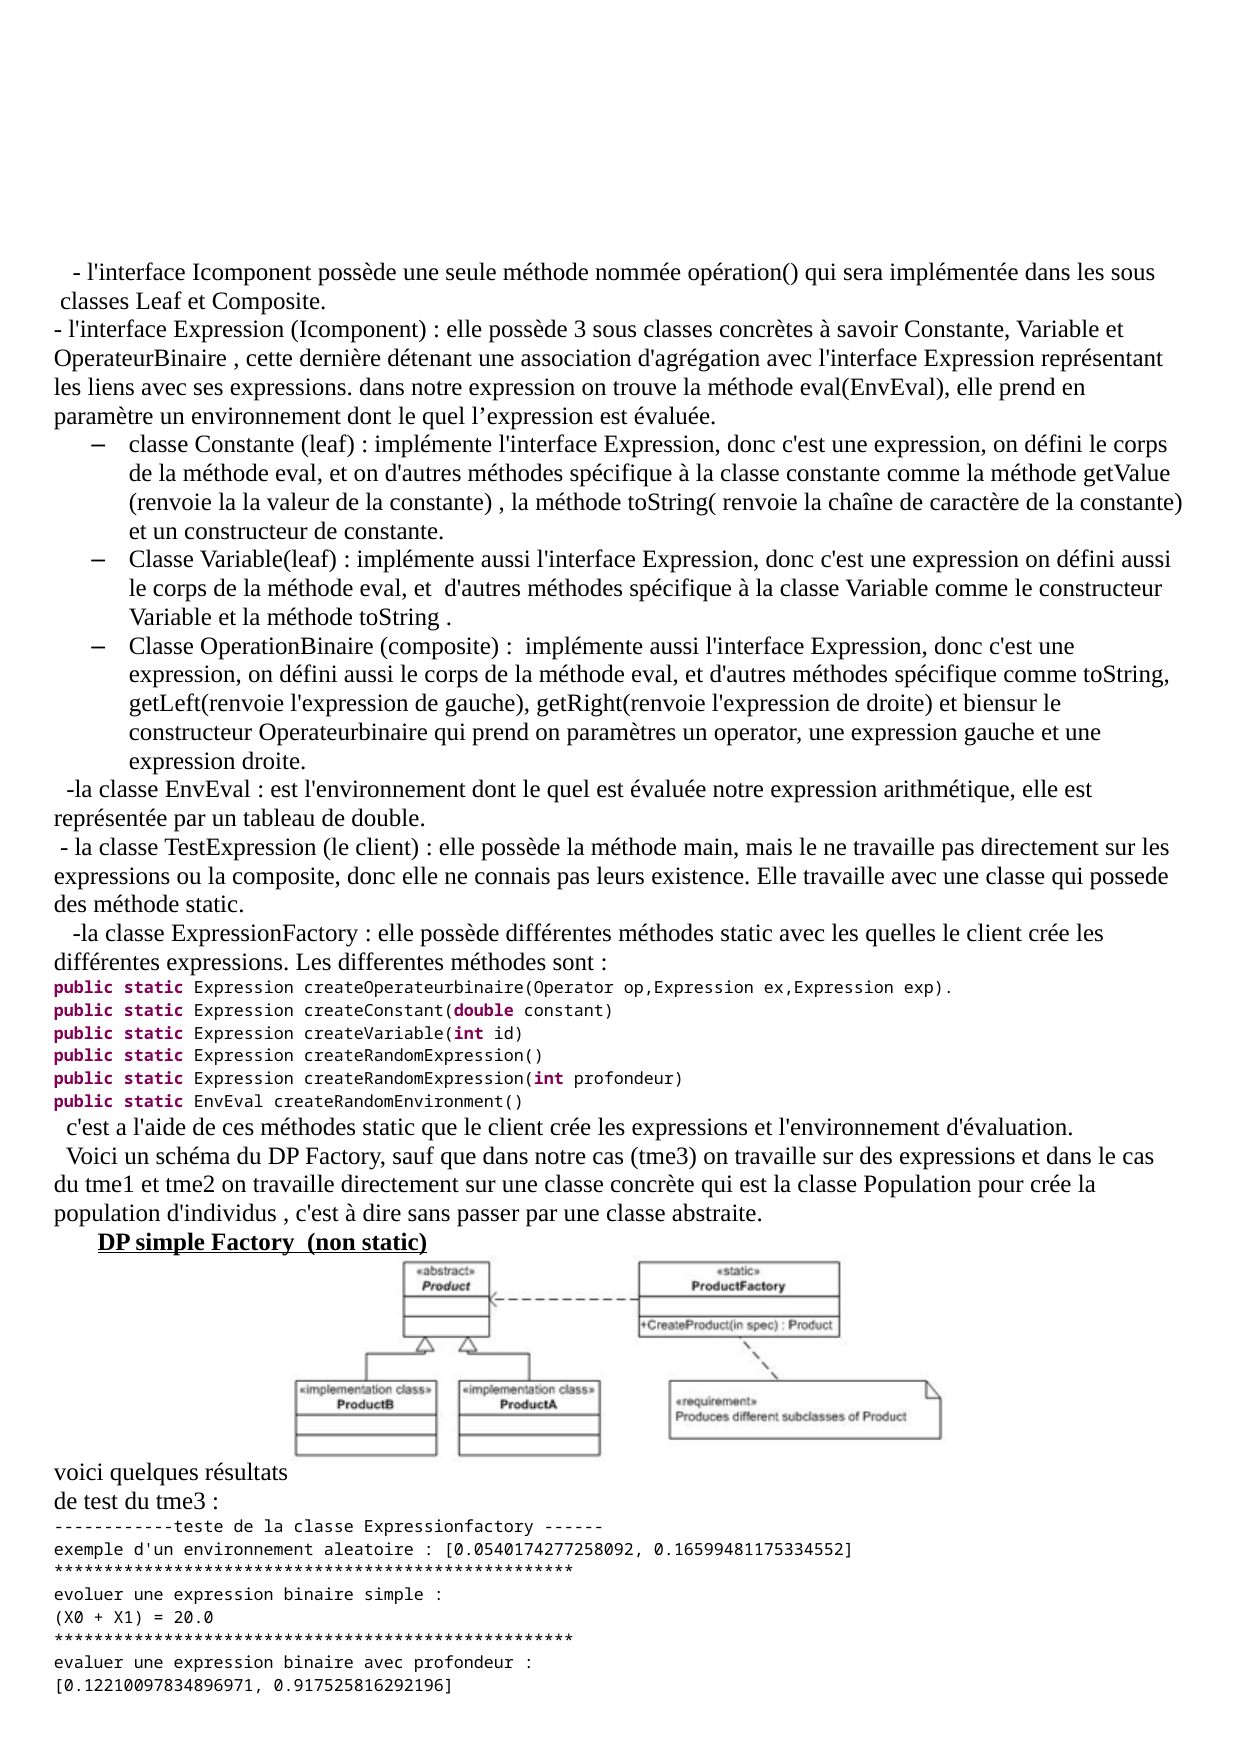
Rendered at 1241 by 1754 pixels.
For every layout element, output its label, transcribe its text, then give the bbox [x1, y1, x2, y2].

text voici quelques résultats de test du tme3 : [53, 1457, 1184, 1514]
text public static Expression createConstant(double constant) [53, 998, 1184, 1021]
list Classe Variable(leaf) : implémente aussi l'interface Expression, donc c'est une expression on défini aussi le corps de la méthode eval, et d'autres méthodes spécifique à la classe Variable comme le constructeur Variable et la méthode toString . [91, 544, 1184, 631]
text public static EnvEval createRandomEnvironment() [53, 1089, 1184, 1112]
text -la classe ExpressionFactory : elle possède différentes méthodes static avec les quelles le client crée les différentes expressions. Les differentes méthodes sont : [53, 918, 1184, 976]
text exemple d'un environnement aleatoire : [0.0540174277258092, 0.16599481175334552] [53, 1537, 1184, 1560]
list classe Constante (leaf) : implémente l'interface Expression, donc c'est une expression, on défini le corps de la méthode eval, et on d'autres méthodes spécifique à la classe constante comme la méthode getValue (renvoie la la valeur de la constante) , la méthode toString( renvoie la chaîne de caractère de la constante) et un constructeur de constante. [91, 429, 1184, 544]
picture [290, 1255, 947, 1462]
text Voici un schéma du DP Factory, sauf que dans notre cas (tme3) on travaille sur des expressions et dans le cas du tme1 et tme2 on travaille directement sur une classe concrète qui est la classe Population pour crée la population d'individus , c'est à dire sans passer par une classe abstraite. [53, 1141, 1184, 1227]
text **************************************************** [53, 1628, 1184, 1651]
text - l'interface Icomponent possède une seule méthode nommée opération() qui sera implémentée dans les sous [53, 257, 1184, 286]
text classes Leaf et Composite. [53, 286, 1184, 314]
text evaluer une expression binaire avec profondeur : [53, 1651, 1184, 1673]
text (X0 + X1) = 20.0 [53, 1605, 1184, 1628]
text -la classe EnvEval : est l'environnement dont le quel est évaluée notre expression arithmétique, elle est représentée par un tableau de double. [53, 774, 1184, 832]
text [0.12210097834896971, 0.917525816292196] [53, 1673, 1184, 1696]
text public static Expression createRandomExpression() [53, 1044, 1184, 1067]
text ------------teste de la classe Expressionfactory ------ [53, 1514, 1184, 1537]
list Classe OperationBinaire (composite) : implémente aussi l'interface Expression, donc c'est une expression, on défini aussi le corps de la méthode eval, et d'autres méthodes spécifique comme toString, getLeft(renvoie l'expression de gauche), getRight(renvoie l'expression de droite) et biensur le constructeur Operateurbinaire qui prend on paramètres un operator, une expression gauche et une expression droite. [91, 631, 1184, 774]
text public static Expression createVariable(int id) [53, 1021, 1184, 1044]
text - l'interface Expression (Icomponent) : elle possède 3 sous classes concrètes à savoir Constante, Variable et OperateurBinaire , cette dernière détenant une association d'agrégation avec l'interface Expression représentant les liens avec ses expressions. dans notre expression on trouve la méthode eval(EnvEval), elle prend en paramètre un environnement dont le quel l’expression est évaluée. [53, 314, 1184, 429]
text public static Expression createOperateurbinaire(Operator op,Expression ex,Expression exp). [53, 976, 1184, 998]
text **************************************************** [53, 1560, 1184, 1583]
text DP simple Factory (non static) [53, 1227, 1184, 1256]
text evoluer une expression binaire simple : [53, 1583, 1184, 1605]
text public static Expression createRandomExpression(int profondeur) [53, 1067, 1184, 1089]
text c'est a l'aide de ces méthodes static que le client crée les expressions et l'environnement d'évaluation. [53, 1112, 1184, 1141]
text - la classe TestExpression (le client) : elle possède la méthode main, mais le ne travaille pas directement sur les expressions ou la composite, donc elle ne connais pas leurs existence. Elle travaille avec une classe qui possede des méthode static. [53, 832, 1184, 918]
